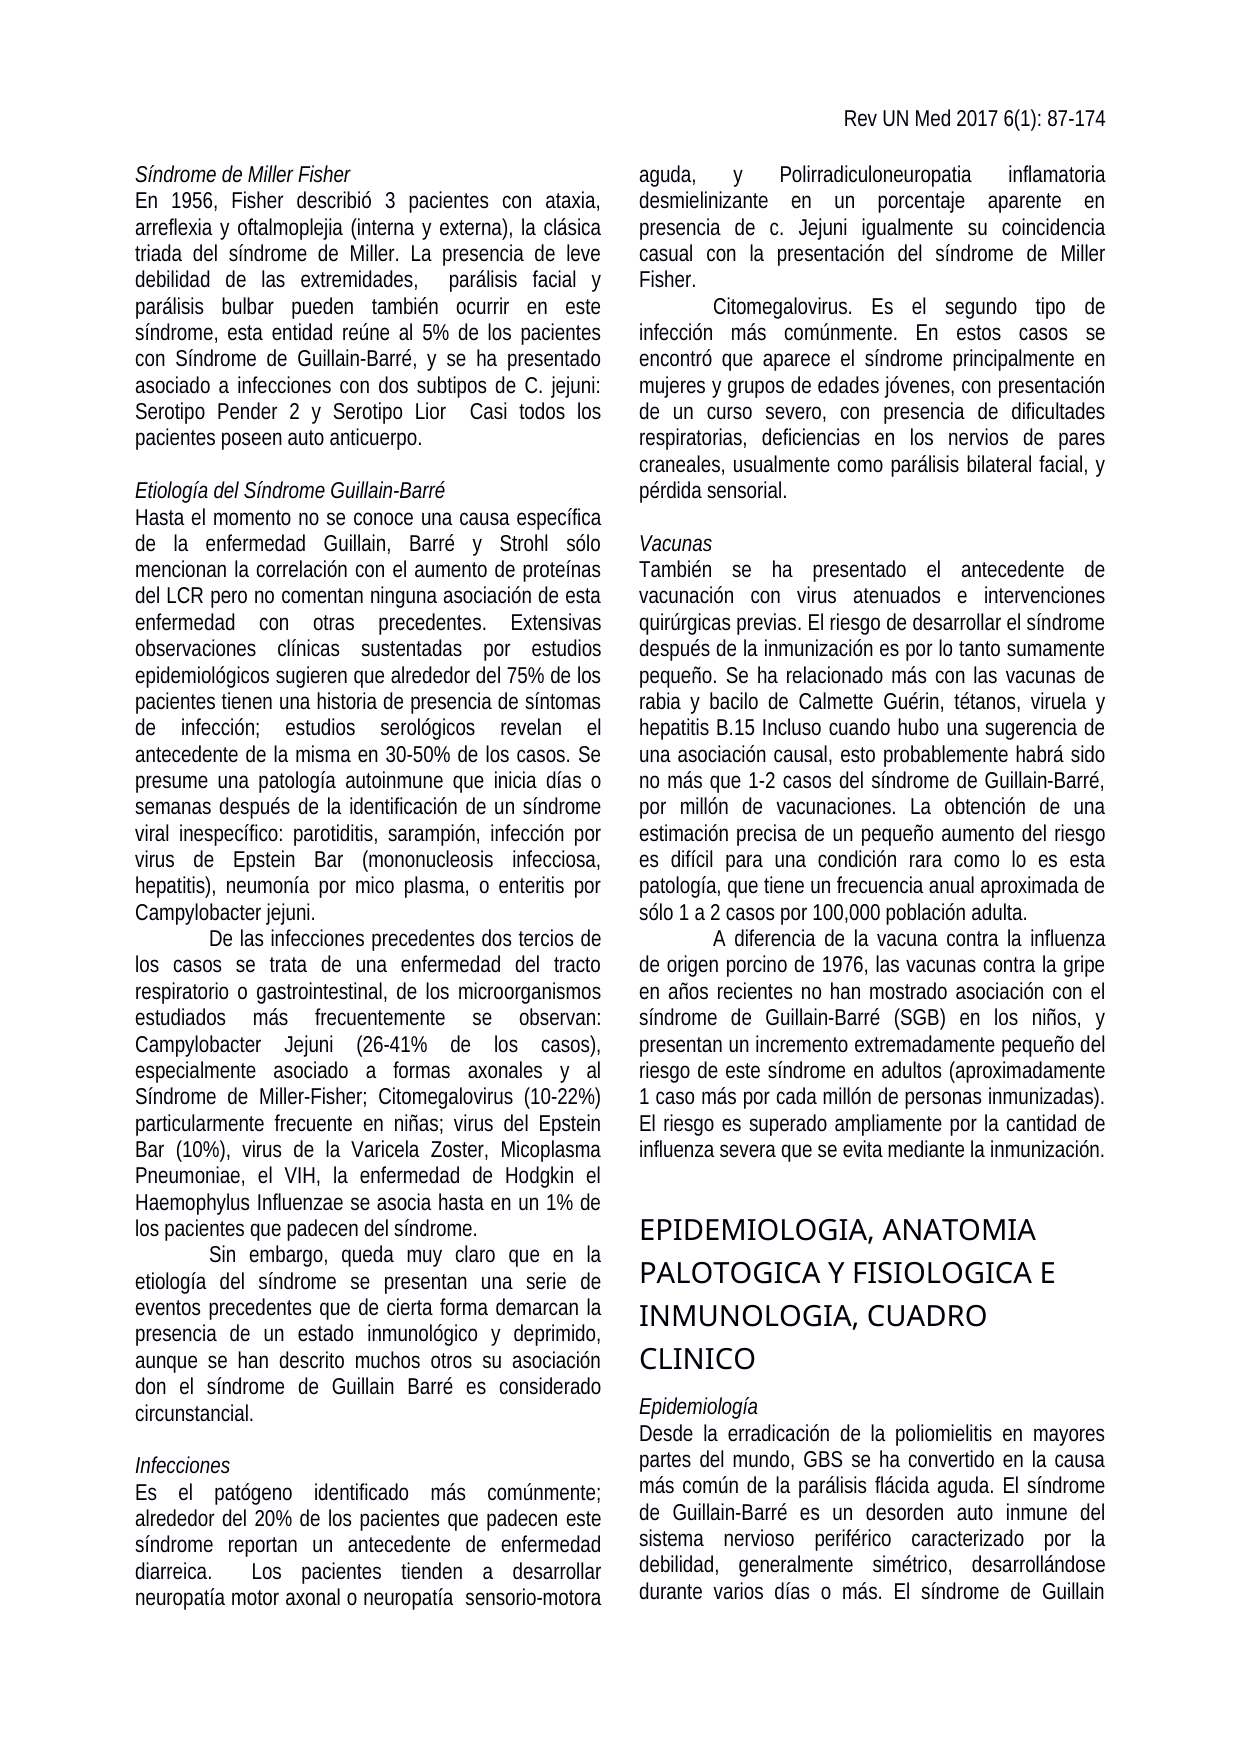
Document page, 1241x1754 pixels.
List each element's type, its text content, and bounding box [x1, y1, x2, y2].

text Hasta el momento no se conoce una causa específica de la enfermedad Guillain, Barré y Strohl sólo mencionan la correlación con el aumento de proteínas del LCR pero no comentan ninguna asociación de esta enfermedad con otras precedentes. Extensivas observaciones clínicas sustentadas por estudios epidemiológicos sugieren que alrededor del 75% de los pacientes tienen una historia de presencia de síntomas de infección; estudios serológicos revelan el antecedente de la misma en 30-50% de los casos. Se presume una patología autoinmune que inicia días o semanas después de la identificación de un síndrome viral inespecífico: parotiditis, sarampión, infección por virus de Epstein Bar (mononucleosis infecciosa, hepatitis), neumonía por mico plasma, o enteritis por Campylobacter jejuni. [135, 503, 601, 925]
text aguda, y Polirradiculoneuropatia inflamatoria desmielinizante en un porcentaje aparente en presencia de c. Jejuni igualmente su coincidencia casual con la presentación del síndrome de Miller Fisher. [639, 161, 1106, 293]
text De las infecciones precedentes dos tercios de los casos se trata de una enfermedad del tracto respiratorio o gastrointestinal, de los microorganismos estudiados más frecuentemente se observan: Campylobacter Jejuni (26-41% de los casos), especialmente asociado a formas axonales y al Síndrome de Miller-Fisher; Citomegalovirus (10-22%) particularmente frecuente en niñas; virus del Epstein Bar (10%), virus de la Varicela Zoster, Micoplasma Pneumoniae, el VIH, la enfermedad de Hodgkin el Haemophylus Influenzae se asocia hasta en un 1% de los pacientes que padecen del síndrome. [135, 925, 601, 1241]
text A diferencia de la vacuna contra la influenza de origen porcino de 1976, las vacunas contra la gripe en años recientes no han mostrado asociación con el síndrome de Guillain-Barré (SGB) en los niños, y presentan un incremento extremadamente pequeño del riesgo de este síndrome en adultos (aproximadamente 1 caso más por cada millón de personas inmunizadas). El riesgo es superado ampliamente por la cantidad de influenza severa que se evita mediante la inmunización. [639, 925, 1106, 1162]
text Vacunas [639, 530, 1106, 556]
text Infecciones [135, 1452, 601, 1478]
text En 1956, Fisher describió 3 pacientes con ataxia, arreflexia y oftalmoplejia (interna y externa), la clásica triada del síndrome de Miller. La presencia de leve debilidad de las extremidades, parálisis facial y parálisis bulbar pueden también ocurrir en este síndrome, esta entidad reúne al 5% de los pacientes con Síndrome de Guillain-Barré, y se ha presentado asociado a infecciones con dos subtipos de C. jejuni: Serotipo Pender 2 y Serotipo Lior Casi todos los pacientes poseen auto anticuerpo. [135, 187, 601, 451]
text Síndrome de Miller Fisher [135, 161, 601, 187]
text Epidemiología [639, 1393, 1106, 1419]
subtitle EPIDEMIOLOGIA, ANATOMIA PALOTOGICA Y FISIOLOGICA E INMUNOLOGIA, CUADRO CLINICO [639, 1209, 1106, 1378]
text Es el patógeno identificado más comúnmente; alrededor del 20% de los pacientes que padecen este síndrome reportan un antecedente de enfermedad diarreica. Los pacientes tienden a desarrollar neuropatía motor axonal o neuropatía sensorio-motora [135, 1478, 601, 1610]
text Desde la erradicación de la poliomielitis en mayores partes del mundo, GBS se ha convertido en la causa más común de la parálisis flácida aguda. El síndrome de Guillain-Barré es un desorden auto inmune del sistema nervioso periférico caracterizado por la debilidad, generalmente simétrico, desarrollándose durante varios días o más. El síndrome de Guillain [639, 1419, 1106, 1604]
text Citomegalovirus. Es el segundo tipo de infección más comúnmente. En estos casos se encontró que aparece el síndrome principalmente en mujeres y grupos de edades jóvenes, con presentación de un curso severo, con presencia de dificultades respiratorias, deficiencias en los nervios de pares craneales, usualmente como parálisis bilateral facial, y pérdida sensorial. [639, 293, 1106, 503]
text Etiología del Síndrome Guillain-Barré [135, 477, 601, 503]
text Sin embargo, queda muy claro que en la etiología del síndrome se presentan una serie de eventos precedentes que de cierta forma demarcan la presencia de un estado inmunológico y deprimido, aunque se han descrito muchos otros su asociación don el síndrome de Guillain Barré es considerado circunstancial. [135, 1241, 601, 1426]
text También se ha presentado el antecedente de vacunación con virus atenuados e intervenciones quirúrgicas previas. El riesgo de desarrollar el síndrome después de la inmunización es por lo tanto sumamente pequeño. Se ha relacionado más con las vacunas de rabia y bacilo de Calmette Guérin, tétanos, viruela y hepatitis B.15 Incluso cuando hubo una sugerencia de una asociación causal, esto probablemente habrá sido no más que 1-2 casos del síndrome de Guillain-Barré, por millón de vacunaciones. La obtención de una estimación precisa de un pequeño aumento del riesgo es difícil para una condición rara como lo es esta patología, que tiene un frecuencia anual aproximada de sólo 1 a 2 casos por 100,000 población adulta. [639, 556, 1106, 925]
